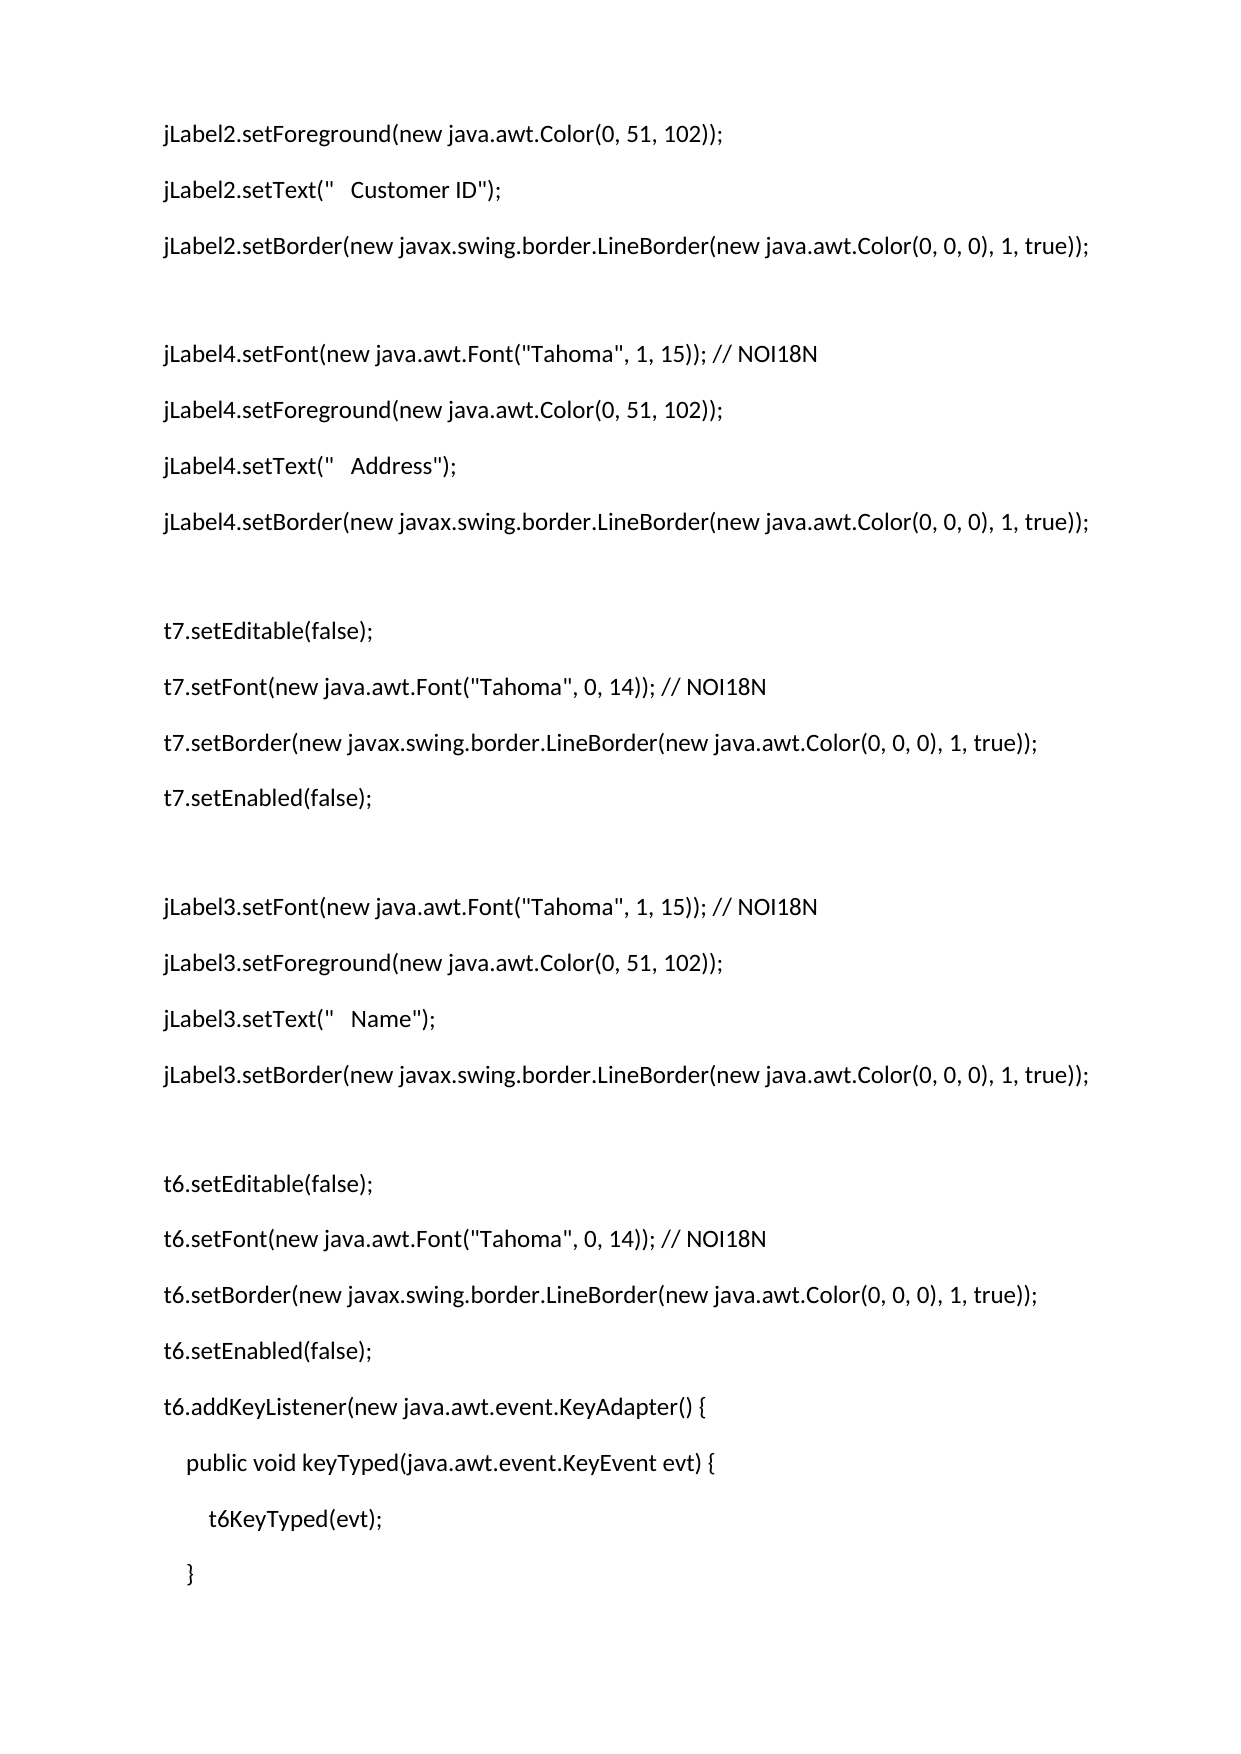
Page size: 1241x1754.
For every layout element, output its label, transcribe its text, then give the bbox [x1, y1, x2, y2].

text t7.setBorder(new javax.swing.border.LineBorder(new java.awt.Color(0, 0, 0), 1, true)); [118, 727, 1122, 757]
text public void keyTyped(java.awt.event.KeyEvent evt) { [118, 1447, 1122, 1477]
text jLabel2.setText(" Customer ID"); [118, 174, 1122, 204]
text jLabel4.setText(" Address"); [118, 450, 1122, 481]
text t6.setEnabled(false); [118, 1335, 1122, 1366]
text jLabel4.setBorder(new javax.swing.border.LineBorder(new java.awt.Color(0, 0, 0), 1, true)); [118, 506, 1122, 537]
text jLabel2.setForeground(new java.awt.Color(0, 51, 102)); [118, 118, 1122, 149]
text t7.setEnabled(false); [118, 782, 1122, 813]
text t6KeyTyped(evt); [118, 1503, 1122, 1533]
text jLabel3.setForeground(new java.awt.Color(0, 51, 102)); [118, 947, 1122, 978]
text jLabel4.setForeground(new java.awt.Color(0, 51, 102)); [118, 394, 1122, 425]
text t6.addKeyListener(new java.awt.event.KeyAdapter() { [118, 1391, 1122, 1422]
text jLabel3.setFont(new java.awt.Font("Tahoma", 1, 15)); // NOI18N [118, 891, 1122, 922]
text t7.setFont(new java.awt.Font("Tahoma", 0, 14)); // NOI18N [118, 671, 1122, 701]
text jLabel3.setBorder(new javax.swing.border.LineBorder(new java.awt.Color(0, 0, 0), 1, true)); [118, 1059, 1122, 1089]
text t6.setFont(new java.awt.Font("Tahoma", 0, 14)); // NOI18N [118, 1223, 1122, 1254]
text t6.setEditable(false); [118, 1168, 1122, 1198]
text jLabel3.setText(" Name"); [118, 1003, 1122, 1033]
text } [118, 1558, 1122, 1589]
text t6.setBorder(new javax.swing.border.LineBorder(new java.awt.Color(0, 0, 0), 1, true)); [118, 1279, 1122, 1310]
text jLabel4.setFont(new java.awt.Font("Tahoma", 1, 15)); // NOI18N [118, 339, 1122, 369]
text t7.setEditable(false); [118, 615, 1122, 646]
text jLabel2.setBorder(new javax.swing.border.LineBorder(new java.awt.Color(0, 0, 0), 1, true)); [118, 230, 1122, 260]
